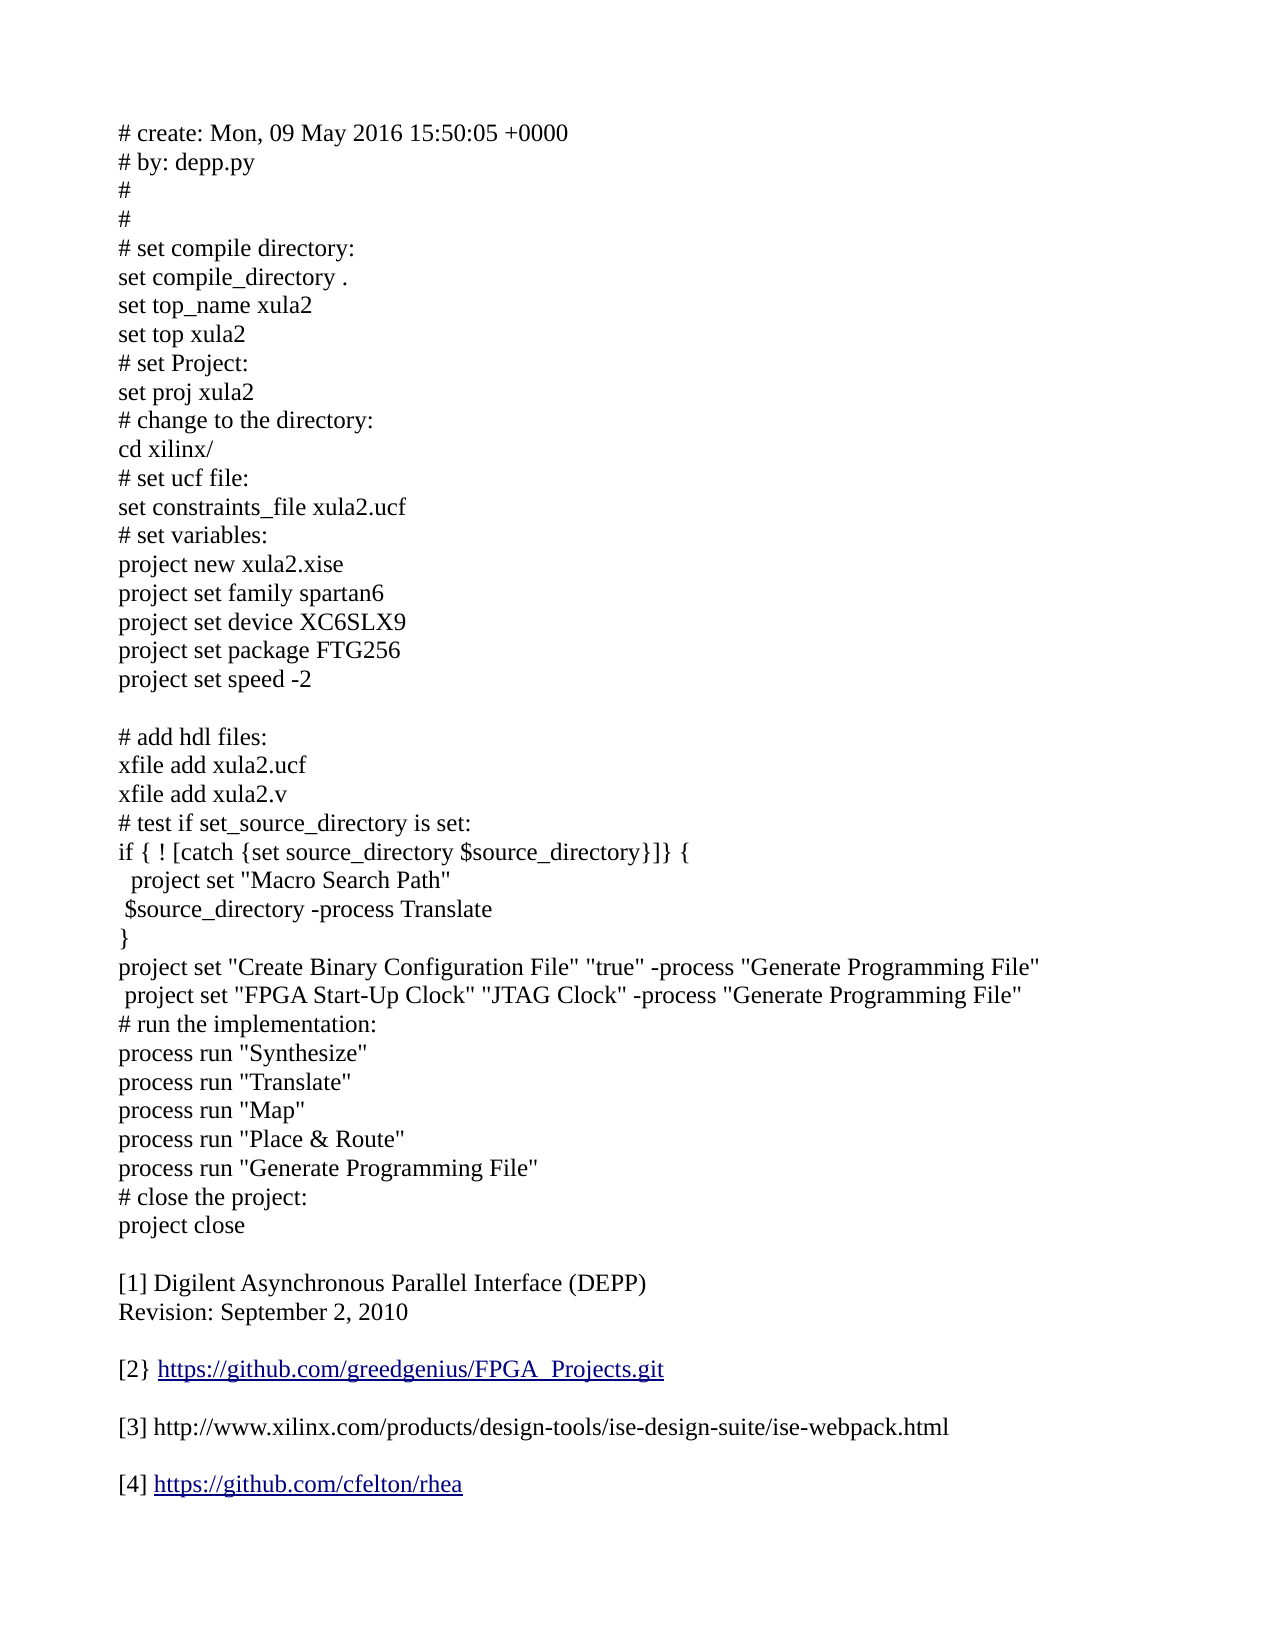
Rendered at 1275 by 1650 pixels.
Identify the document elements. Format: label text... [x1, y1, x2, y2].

text # run the implementation: [118, 1009, 1157, 1038]
text [3] http://www.xilinx.com/products/design-tools/ise-design-suite/ise-webpack.html [118, 1412, 1157, 1441]
text [1] Digilent Asynchronous Parallel Interface (DEPP) [118, 1268, 1157, 1297]
text process run "Translate" [118, 1067, 1157, 1096]
text # set compile directory: [118, 233, 1157, 262]
text # by: depp.py [118, 147, 1157, 176]
text # create: Mon, 09 May 2016 15:50:05 +0000 [118, 118, 1157, 147]
text set constraints_file xula2.ucf [118, 492, 1157, 521]
text [4] https://github.com/cfelton/rhea [118, 1469, 1157, 1498]
text # [118, 176, 1157, 204]
text cd xilinx/ [118, 434, 1157, 463]
text Revision: September 2, 2010 [118, 1297, 1157, 1326]
text # set variables: [118, 521, 1157, 549]
text project set "FPGA Start-Up Clock" "JTAG Clock" -process "Generate Programming File" [118, 981, 1157, 1009]
text project set speed -2 [118, 664, 1157, 693]
text set proj xula2 [118, 377, 1157, 406]
text project set "Create Binary Configuration File" "true" -process "Generate Programming File" [118, 952, 1157, 981]
text # test if set_source_directory is set: [118, 808, 1157, 837]
text project close [118, 1211, 1157, 1239]
text # change to the directory: [118, 406, 1157, 434]
text project set family spartan6 [118, 578, 1157, 607]
text # set ucf file: [118, 463, 1157, 492]
text set compile_directory . [118, 262, 1157, 291]
text xfile add xula2.v [118, 779, 1157, 808]
text process run "Generate Programming File" [118, 1153, 1157, 1182]
text } [118, 923, 1157, 952]
text # add hdl files: [118, 722, 1157, 751]
text process run "Map" [118, 1096, 1157, 1124]
text # set Project: [118, 348, 1157, 377]
text project new xula2.xise [118, 549, 1157, 578]
text # [118, 204, 1157, 233]
text # close the project: [118, 1182, 1157, 1211]
text process run "Place & Route" [118, 1124, 1157, 1153]
text project set "Macro Search Path" [118, 866, 1157, 894]
text project set package FTG256 [118, 636, 1157, 664]
text set top_name xula2 [118, 291, 1157, 319]
text project set device XC6SLX9 [118, 607, 1157, 636]
text process run "Synthesize" [118, 1038, 1157, 1067]
text $source_directory -process Translate [118, 894, 1157, 923]
text if { ! [catch {set source_directory $source_directory}]} { [118, 837, 1157, 866]
text set top xula2 [118, 319, 1157, 348]
text xfile add xula2.ucf [118, 751, 1157, 779]
text [2} https://github.com/greedgenius/FPGA_Projects.git [118, 1354, 1157, 1383]
